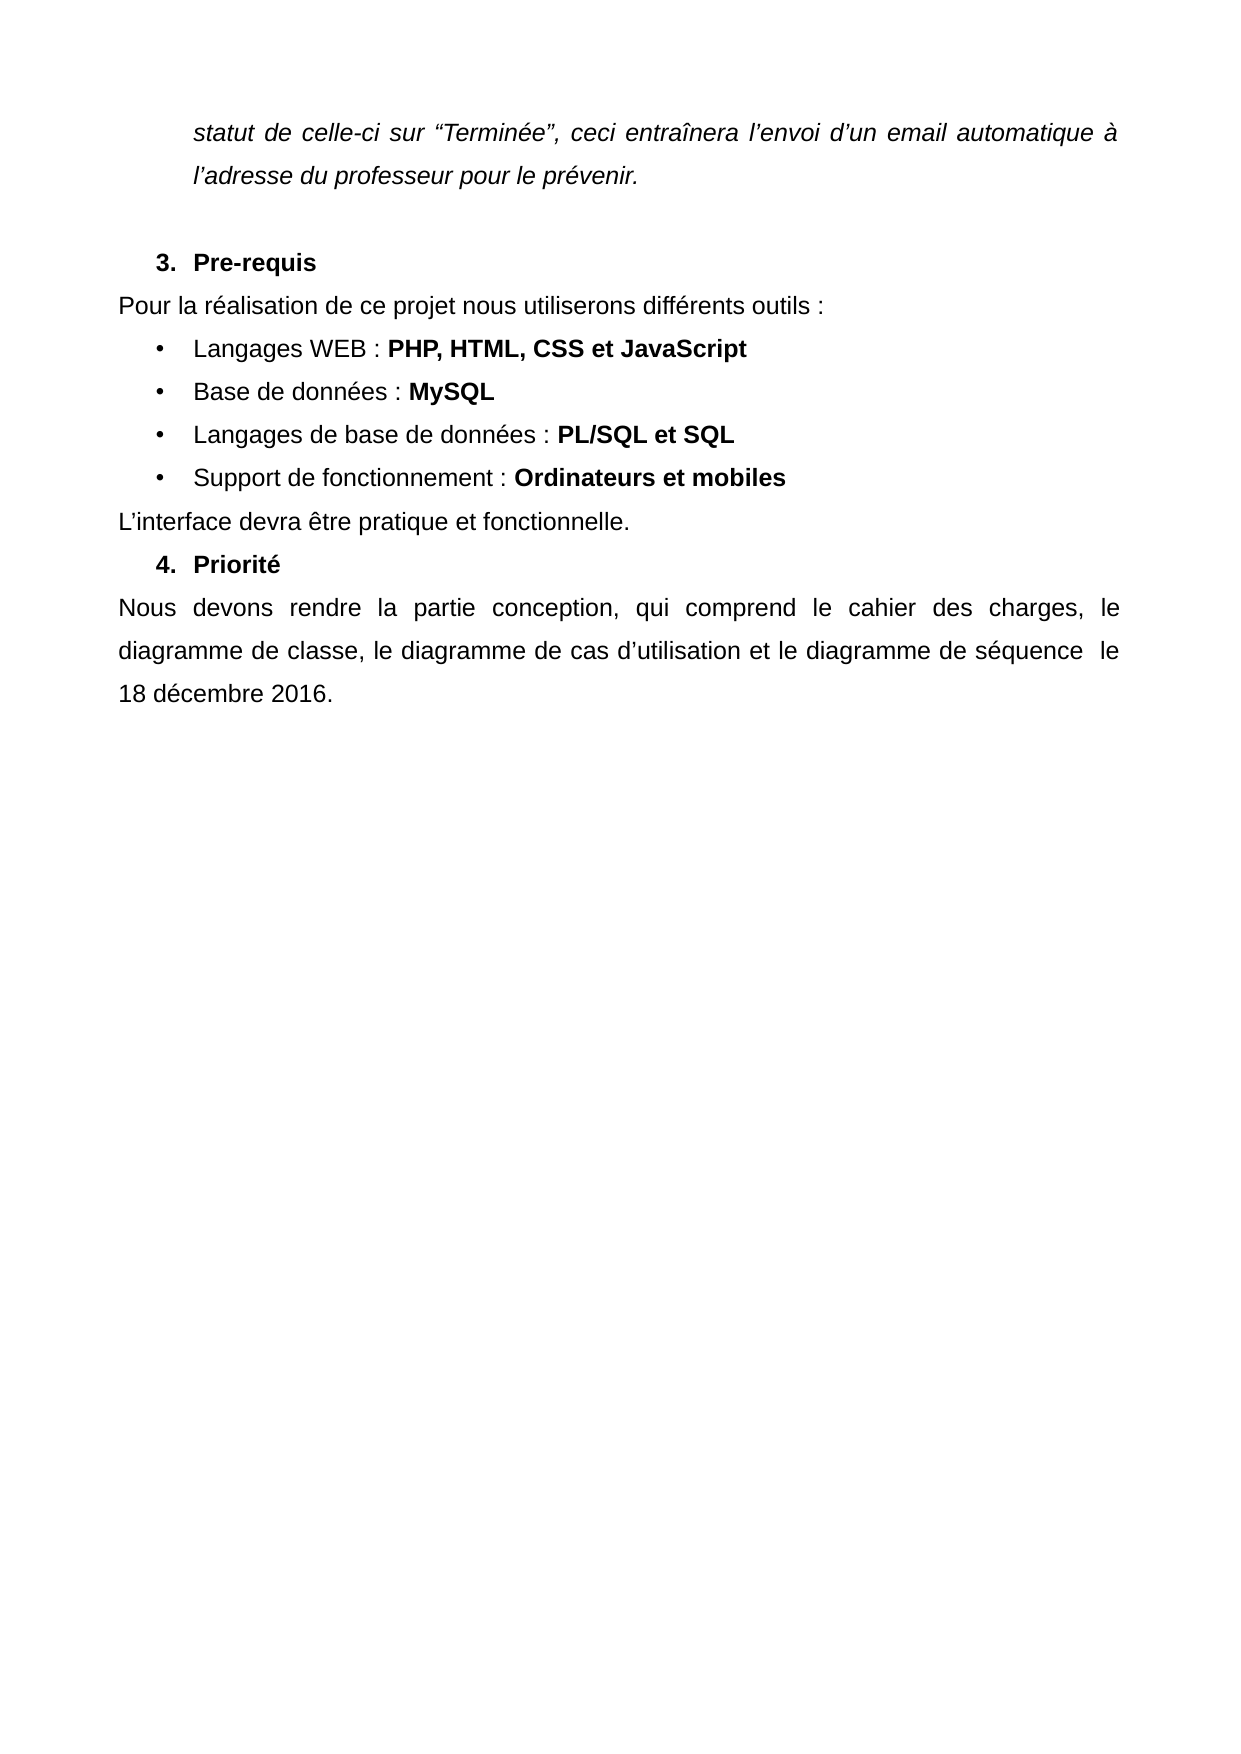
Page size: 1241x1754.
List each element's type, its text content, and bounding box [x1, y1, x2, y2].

list Langages de base de données : PL/SQL et SQL [156, 420, 1122, 449]
text Nous devons rendre la partie conception, qui comprend le cahier des charges, le diagramme de classe, le diagramme de cas d’utilisation et le diagramme de séquence le 18 décembre 2016. [118, 593, 1122, 708]
text Pour la réalisation de ce projet nous utiliserons différents outils : [118, 291, 1122, 319]
list Langages WEB : PHP, HTML, CSS et JavaScript [156, 334, 1122, 363]
list Priorité [156, 550, 1122, 578]
list Base de données : MySQL [156, 377, 1122, 406]
list Support de fonctionnement : Ordinateurs et mobiles [156, 463, 1122, 492]
text L’interface devra être pratique et fonctionnelle. [118, 507, 1122, 535]
list Pre-requis [156, 247, 1122, 276]
list statut de celle-ci sur “Terminée”, ceci entraînera l’envoi d’un email automatique à l’adresse du professeur pour le prévenir. [156, 118, 1122, 190]
